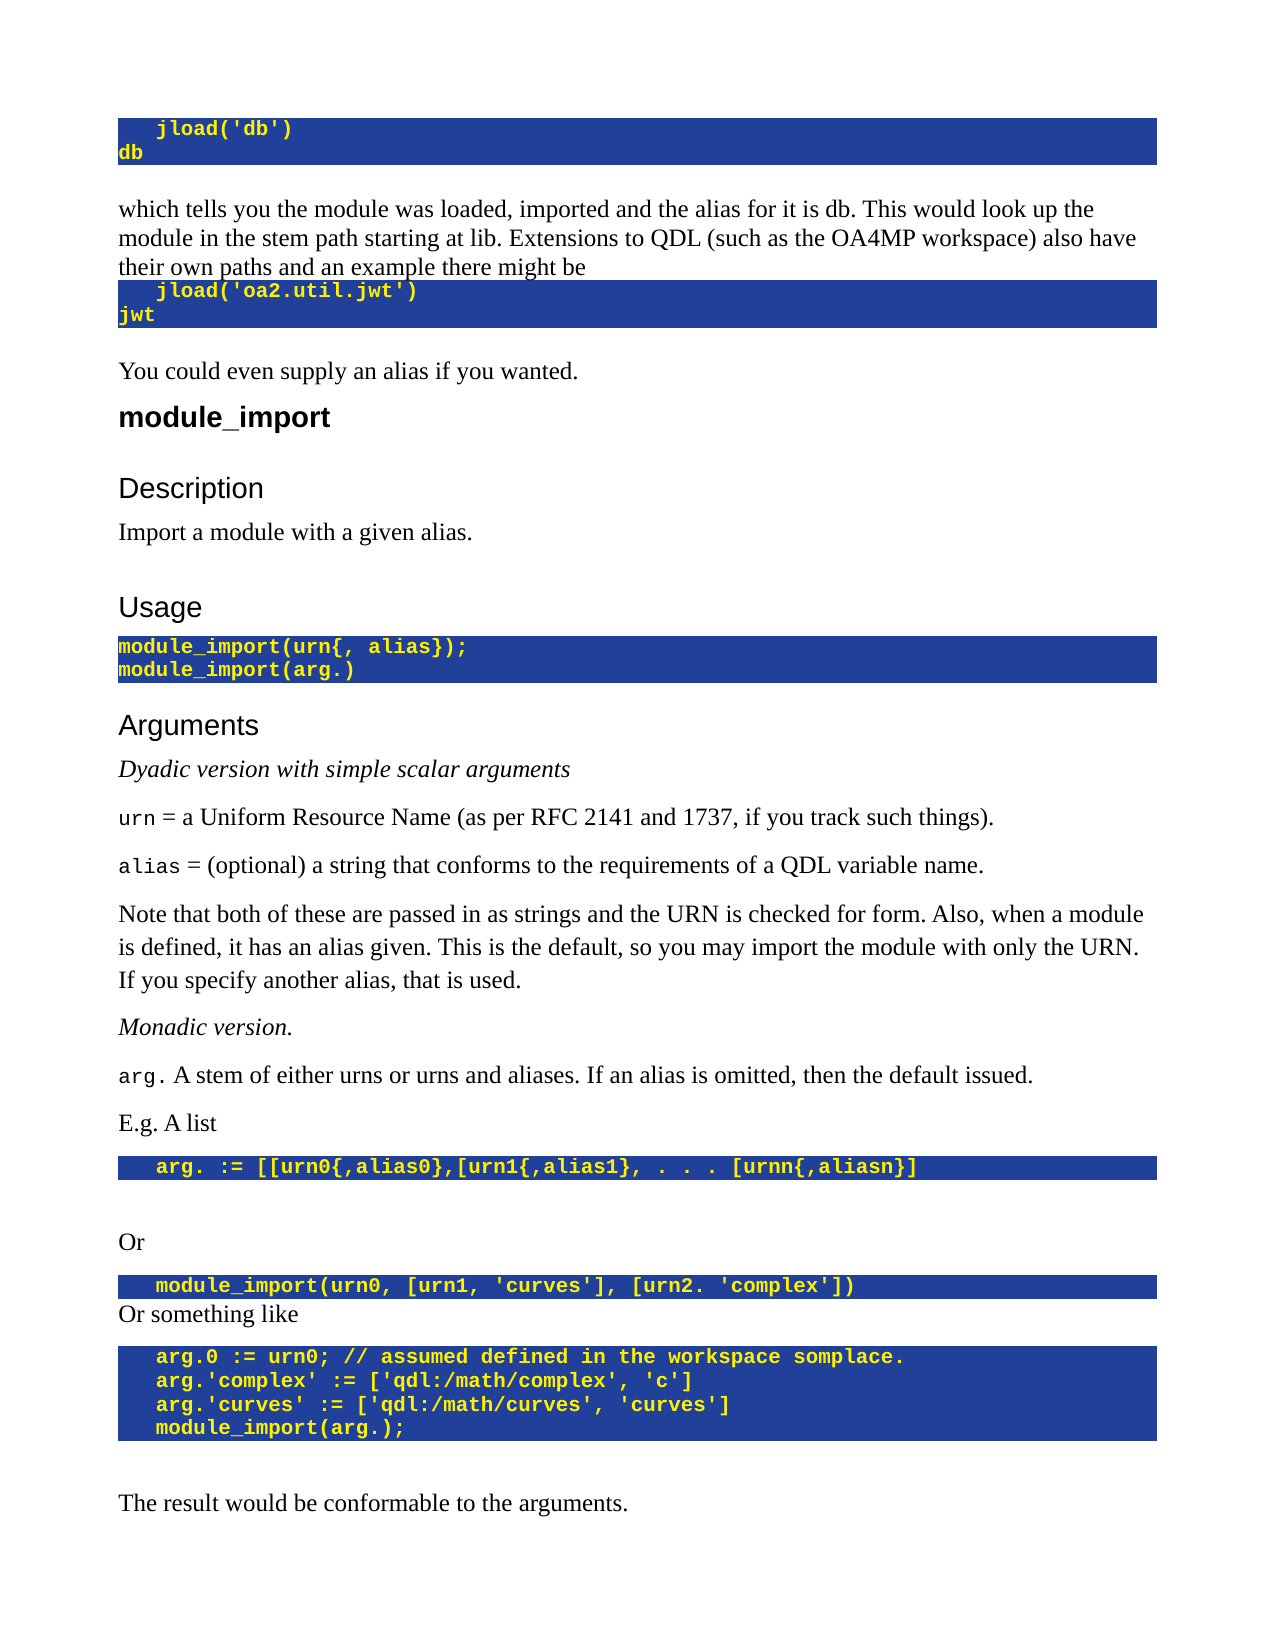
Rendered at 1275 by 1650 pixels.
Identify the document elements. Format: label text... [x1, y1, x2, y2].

text The result would be conformable to the arguments. [118, 1488, 1157, 1517]
text jload('db') [118, 118, 1157, 142]
text Dyadic version with simple scalar arguments [118, 754, 1157, 783]
text alias = (optional) a string that conforms to the requirements of a QDL variable name. [118, 850, 1157, 880]
text module_import(arg.); [118, 1417, 1157, 1441]
text arg.'complex' := ['qdl:/math/complex', 'c'] [118, 1370, 1157, 1393]
text module_import(urn0, [urn1, 'curves'], [urn2. 'complex']) [118, 1275, 1157, 1299]
text arg. := [[urn0{,alias0},[urn1{,alias1}, . . . [urnn{,aliasn}] [118, 1156, 1157, 1180]
text arg.0 := urn0; // assumed defined in the workspace somplace. [118, 1346, 1157, 1370]
subtitle module_import [118, 400, 1157, 433]
subtitle Usage [118, 590, 1157, 623]
text which tells you the module was loaded, imported and the alias for it is db. This would look up the module in the stem path starting at lib. Extensions to QDL (such as the OA4MP workspace) also have their own paths and an example there might be [118, 194, 1157, 280]
text Or something like [118, 1299, 1157, 1327]
text db [118, 142, 1157, 165]
subtitle Arguments [118, 708, 1157, 742]
text arg.'curves' := ['qdl:/math/curves', 'curves'] [118, 1393, 1157, 1417]
text Note that both of these are passed in as strings and the URN is checked for form. Also, when a module is defined, it has an alias given. This is the default, so you may import the module with only the URN. If you specify another alias, that is used. [118, 899, 1157, 993]
text module_import(arg.) [118, 659, 1157, 683]
text jwt [118, 304, 1157, 328]
text module_import(urn{, alias}); [118, 636, 1157, 659]
text E.g. A list [118, 1108, 1157, 1137]
text arg. A stem of either urns or urns and aliases. If an alias is omitted, then the default issued. [118, 1060, 1157, 1089]
text Import a module with a given alias. [118, 517, 1157, 546]
subtitle Description [118, 471, 1157, 504]
text You could even supply an alias if you wanted. [118, 356, 1157, 385]
text Monadic version. [118, 1012, 1157, 1041]
text Or [118, 1227, 1157, 1256]
text urn = a Uniform Resource Name (as per RFC 2141 and 1737, if you track such things). [118, 802, 1157, 831]
text jload('oa2.util.jwt') [118, 280, 1157, 304]
